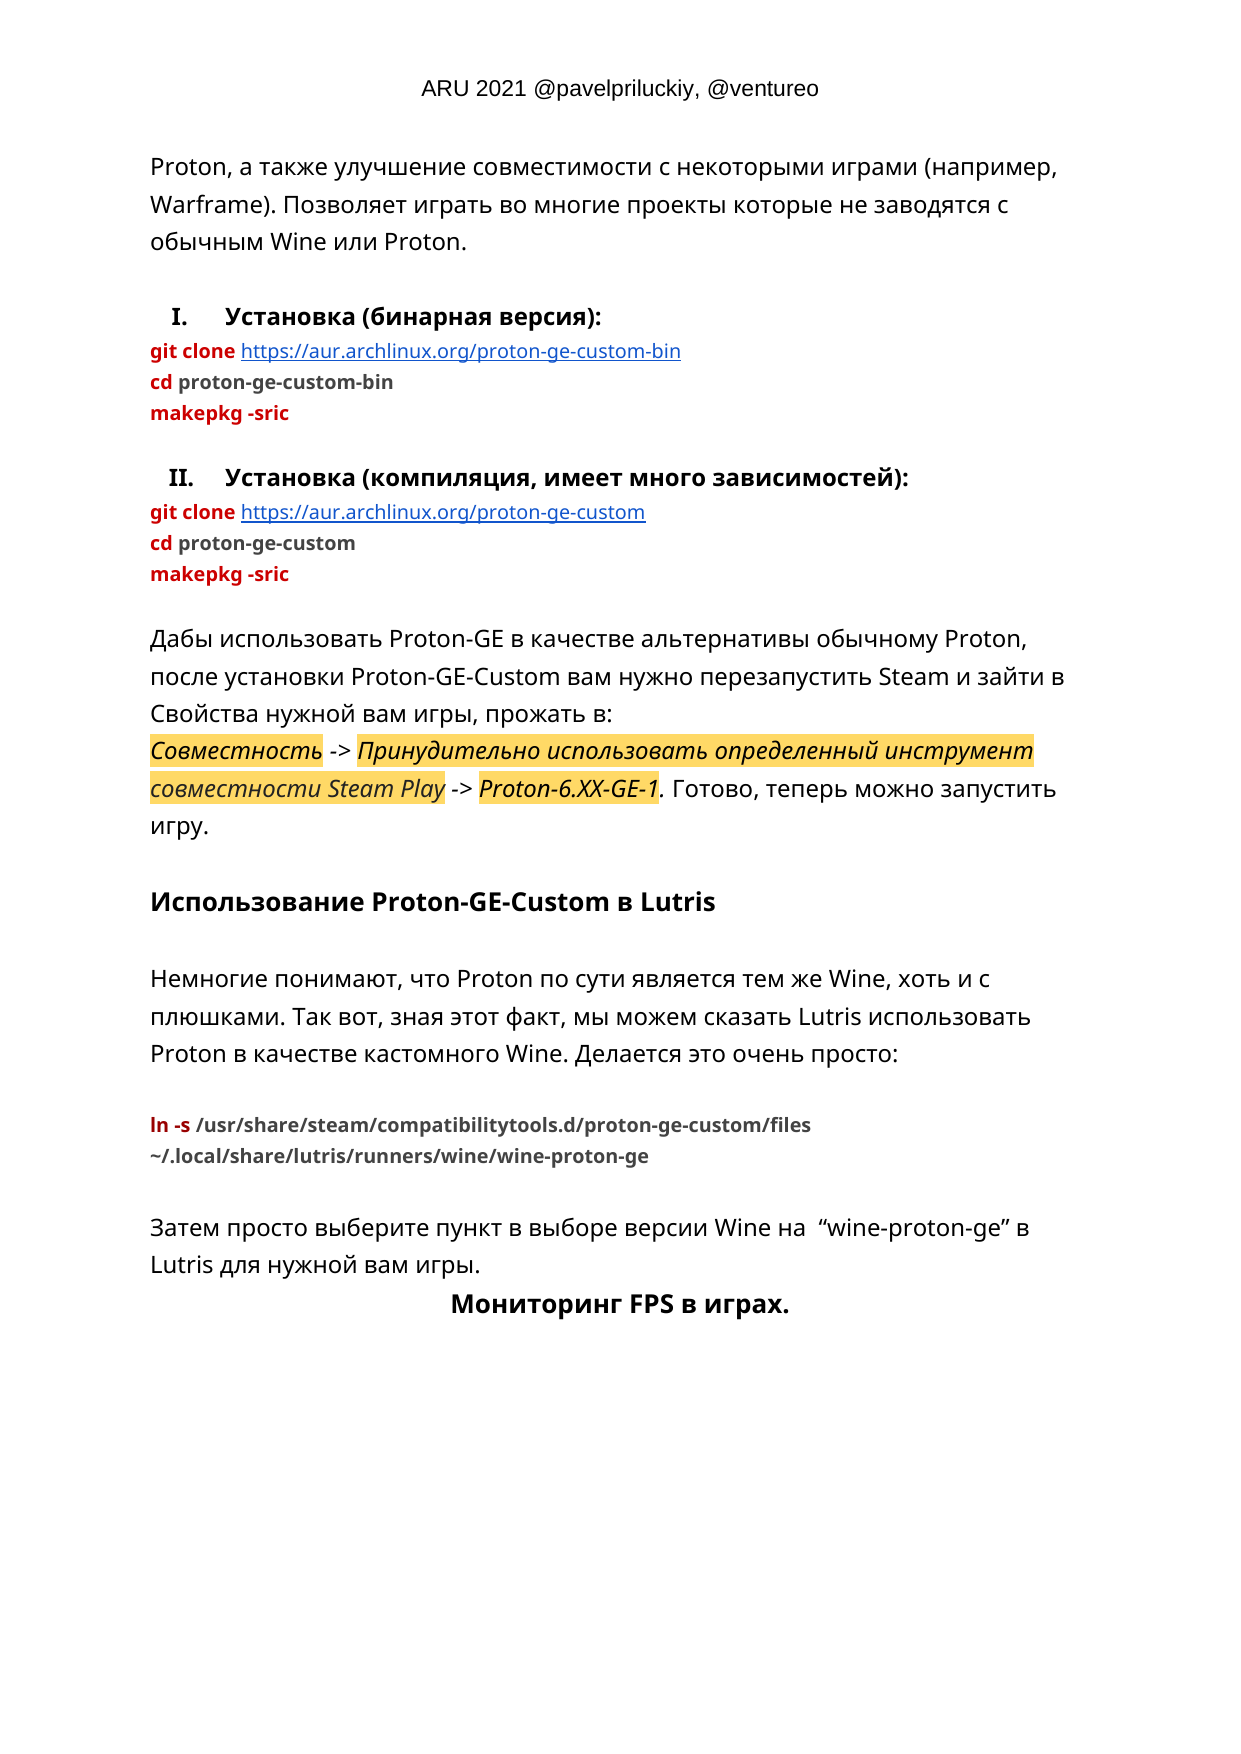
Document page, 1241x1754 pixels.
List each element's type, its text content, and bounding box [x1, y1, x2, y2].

text Совместность -> Принудительно использовать определенный инструмент совместности Steam Play -> Proton-6.XX-GE-1. Готово, теперь можно запустить игру. [150, 734, 1090, 841]
text cd proton-ge-custom [150, 529, 1090, 556]
text makepkg -sric [150, 399, 1090, 426]
text Proton, а также улучшение совместимости с некоторыми играми (например, Warframe). Позволяет играть во многие проекты которые не заводятся с обычным Wine или Proton. [150, 150, 1090, 257]
list Установка (бинарная версия): [187, 299, 1090, 332]
text Использование Proton-GE-Custom в Lutris [150, 884, 1090, 919]
text Затем просто выберите пункт в выборе версии Wine на “wine-proton-ge” в Lutris для нужной вам игры. [150, 1211, 1090, 1281]
text cd proton-ge-custom-bin [150, 368, 1090, 395]
text git clone https://aur.archlinux.org/proton-ge-custom [150, 498, 1090, 525]
text ln -s /usr/share/steam/compatibilitytools.d/proton-ge-custom/files ~/.local/share/lutris/runners/wine/wine-proton-ge [150, 1111, 1090, 1169]
text Дабы использовать Proton-GE в качестве альтернативы обычному Proton, после установки Proton-GE-Custom вам нужно перезапустить Steam и зайти в Свойства нужной вам игры, прожать в: [150, 622, 1090, 729]
text makepkg -sric [150, 560, 1090, 587]
text git clone https://aur.archlinux.org/proton-ge-custom-bin [150, 337, 1090, 364]
text Немногие понимают, что Proton по сути является тем же Wine, хоть и с плюшками. Так вот, зная этот факт, мы можем сказать Lutris использовать Proton в качестве кастомного Wine. Делается это очень просто: [150, 962, 1090, 1069]
title Мониторинг FPS в играх. [150, 1286, 1090, 1321]
text II. Установка (компиляция, имеет много зависимостей): [150, 461, 1090, 493]
